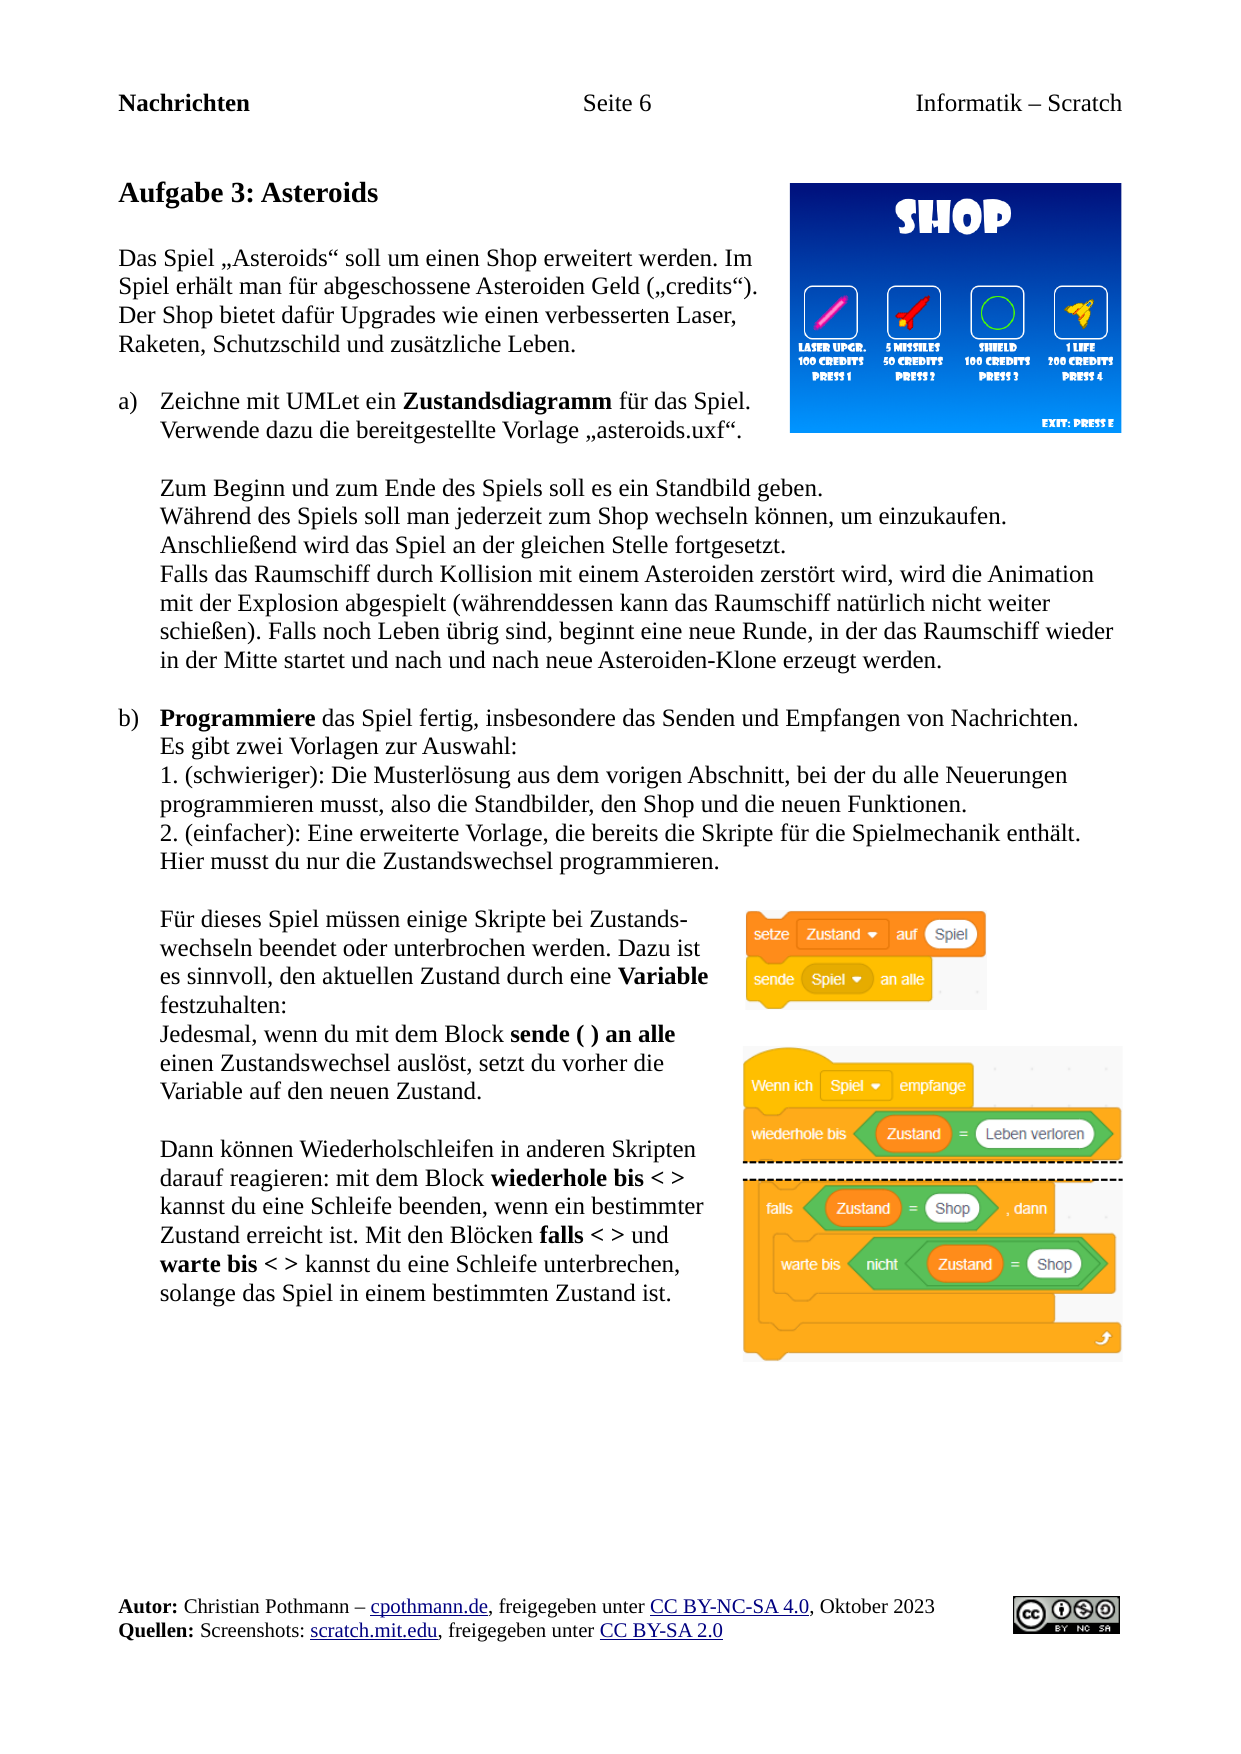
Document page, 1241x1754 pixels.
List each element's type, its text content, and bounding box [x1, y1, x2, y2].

text Aufgabe 3: Asteroids [118, 176, 1122, 209]
picture [1013, 1596, 1120, 1634]
text Autor: Christian Pothmann – cpothmann.de, freigegeben unter CC BY-NC-SA 4.0, Oktober 2023 [118, 1594, 1122, 1618]
list Programmiere das Spiel fertig, insbesondere das Senden und Empfangen von Nachrichten. Es gibt zwei Vorlagen zur Auswahl: 1. (schwieriger): Die Musterlösung aus dem vorigen Abschnitt, bei der du alle Neuerungen programmieren musst, also die Standbilder, den Shop und die neuen Funktionen. 2. (einfacher): Eine erweiterte Vorlage, die bereits die Skripte für die Spielmechanik enthält. Hier musst du nur die Zustandswechsel programmieren. Für dieses Spiel müssen einige Skripte bei Zustands-wechseln beendet oder unterbrochen werden. Dazu ist es sinnvoll, den aktuellen Zustand durch eine Variable festzuhalten: Jedesmal, wenn du mit dem Block sende ( ) an alle einen Zustandswechsel auslöst, setzt du vorher die Variable auf den neuen Zustand. Dann können Wiederholschleifen in anderen Skripten darauf reagieren: mit dem Block wiederhole bis < > kannst du eine Schleife beenden, wenn ein bestimmter Zustand erreicht ist. Mit den Blöcken falls < > und warte bis < > kannst du eine Schleife unterbrechen, solange das Spiel in einem bestimmten Zustand ist. [118, 703, 1122, 1306]
picture [789, 183, 1122, 433]
list Zeichne mit UMLet ein Zustandsdiagramm für das Spiel. Verwende dazu die bereitgestellte Vorlage „asteroids.uxf“. Zum Beginn und zum Ende des Spiels soll es ein Standbild geben. Während des Spiels soll man jederzeit zum Shop wechseln können, um einzukaufen. Anschließend wird das Spiel an der gleichen Stelle fortgesetzt. Falls das Raumschiff durch Kollision mit einem Asteroiden zerstört wird, wird die Animation mit der Explosion abgespielt (währenddessen kann das Raumschiff natürlich nicht weiter schießen). Falls noch Leben übrig sind, beginnt eine neue Runde, in der das Raumschiff wieder in der Mitte startet und nach und nach neue Asteroiden-Klone erzeugt werden. [118, 386, 1122, 674]
picture [742, 1046, 1123, 1362]
text Quellen: Screenshots: scratch.mit.edu, freigegeben unter CC BY-SA 2.0 [118, 1618, 1122, 1642]
text Das Spiel „Asteroids“ soll um einen Shop erweitert werden. Im Spiel erhält man für abgeschossene Asteroiden Geld („credits“). Der Shop bietet dafür Upgrades wie einen verbesserten Laser, Raketen, Schutzschild und zusätzliche Leben. [118, 243, 789, 358]
picture [745, 910, 987, 1010]
